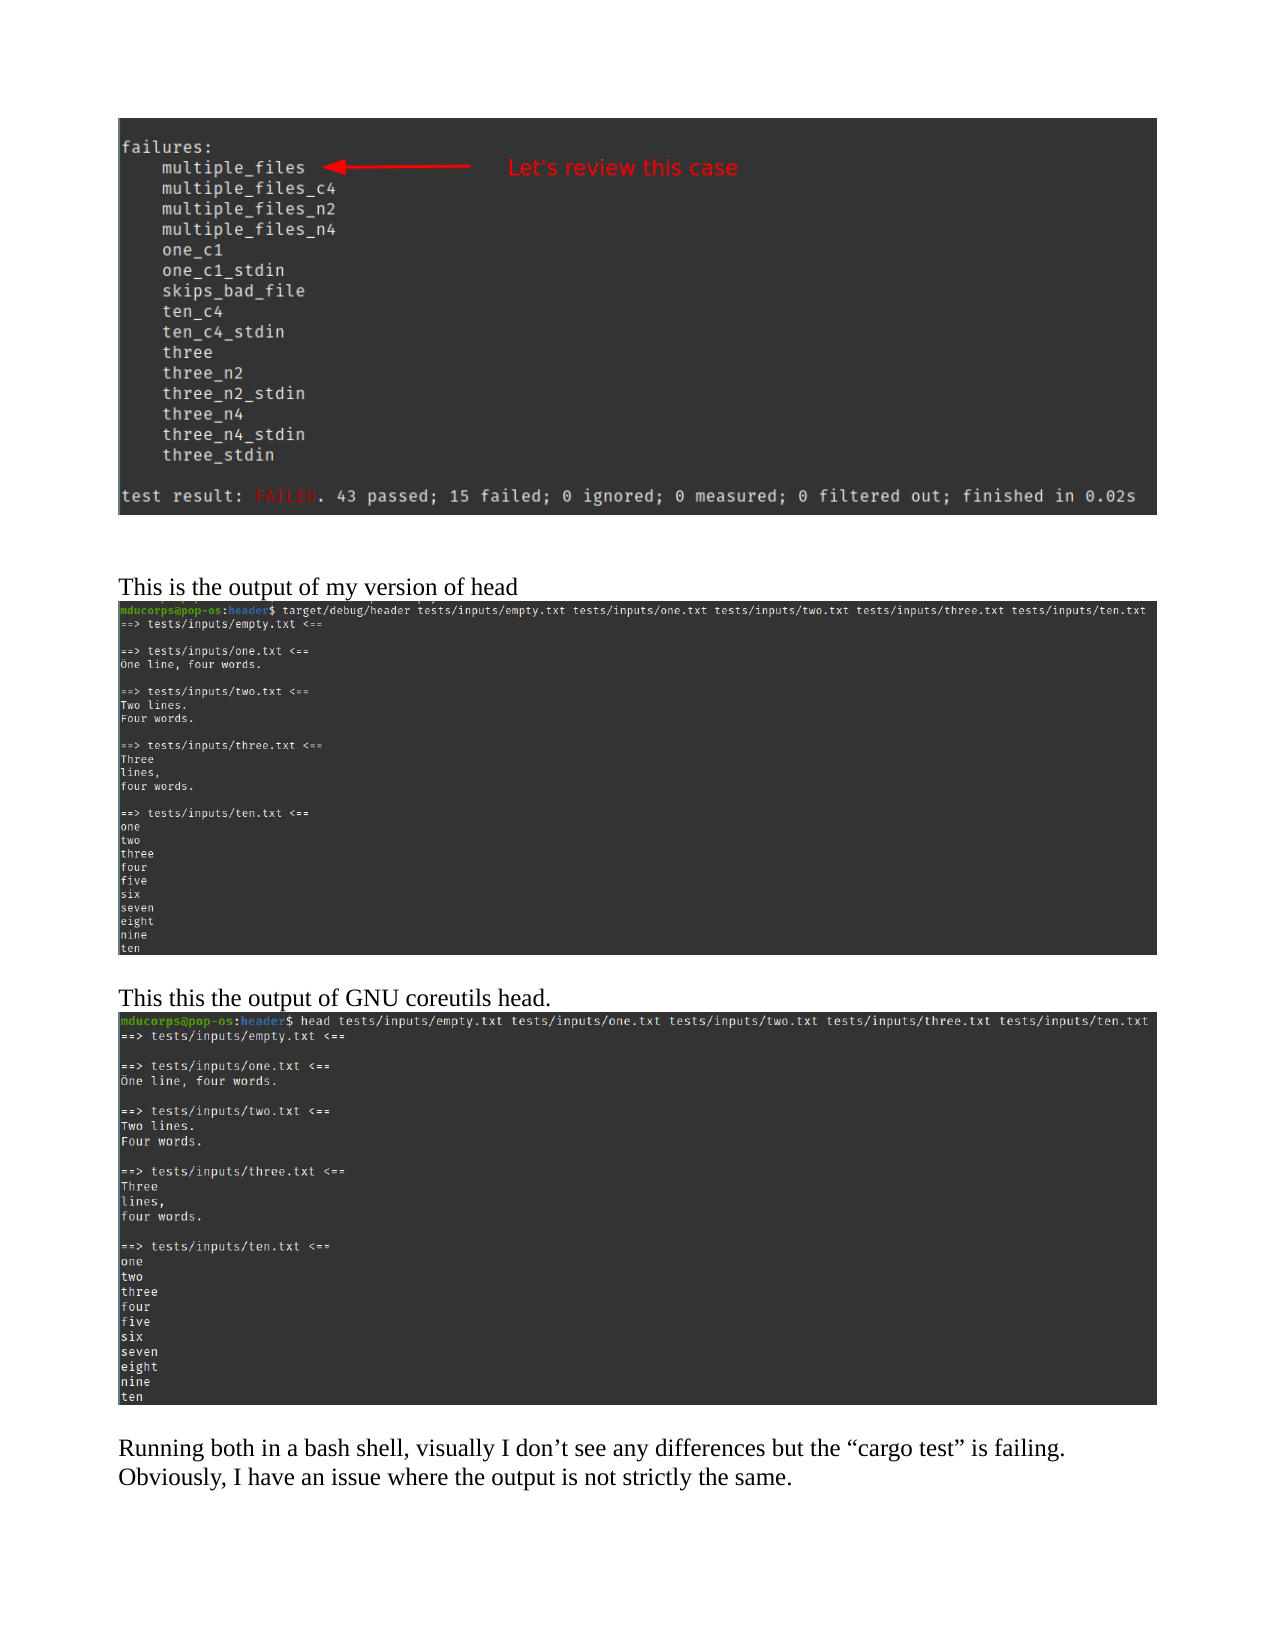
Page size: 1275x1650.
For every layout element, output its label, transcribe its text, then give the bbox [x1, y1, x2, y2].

picture [118, 118, 1157, 515]
text Obviously, I have an issue where the output is not strictly the same. [118, 1462, 1157, 1491]
text Running both in a bash shell, visually I don’t see any differences but the “cargo test” is failing. [118, 1433, 1157, 1462]
picture [118, 601, 1157, 955]
picture [118, 1012, 1157, 1405]
text This this the output of GNU coreutils head. [118, 983, 1157, 1012]
text This is the output of my version of head [118, 572, 1157, 601]
